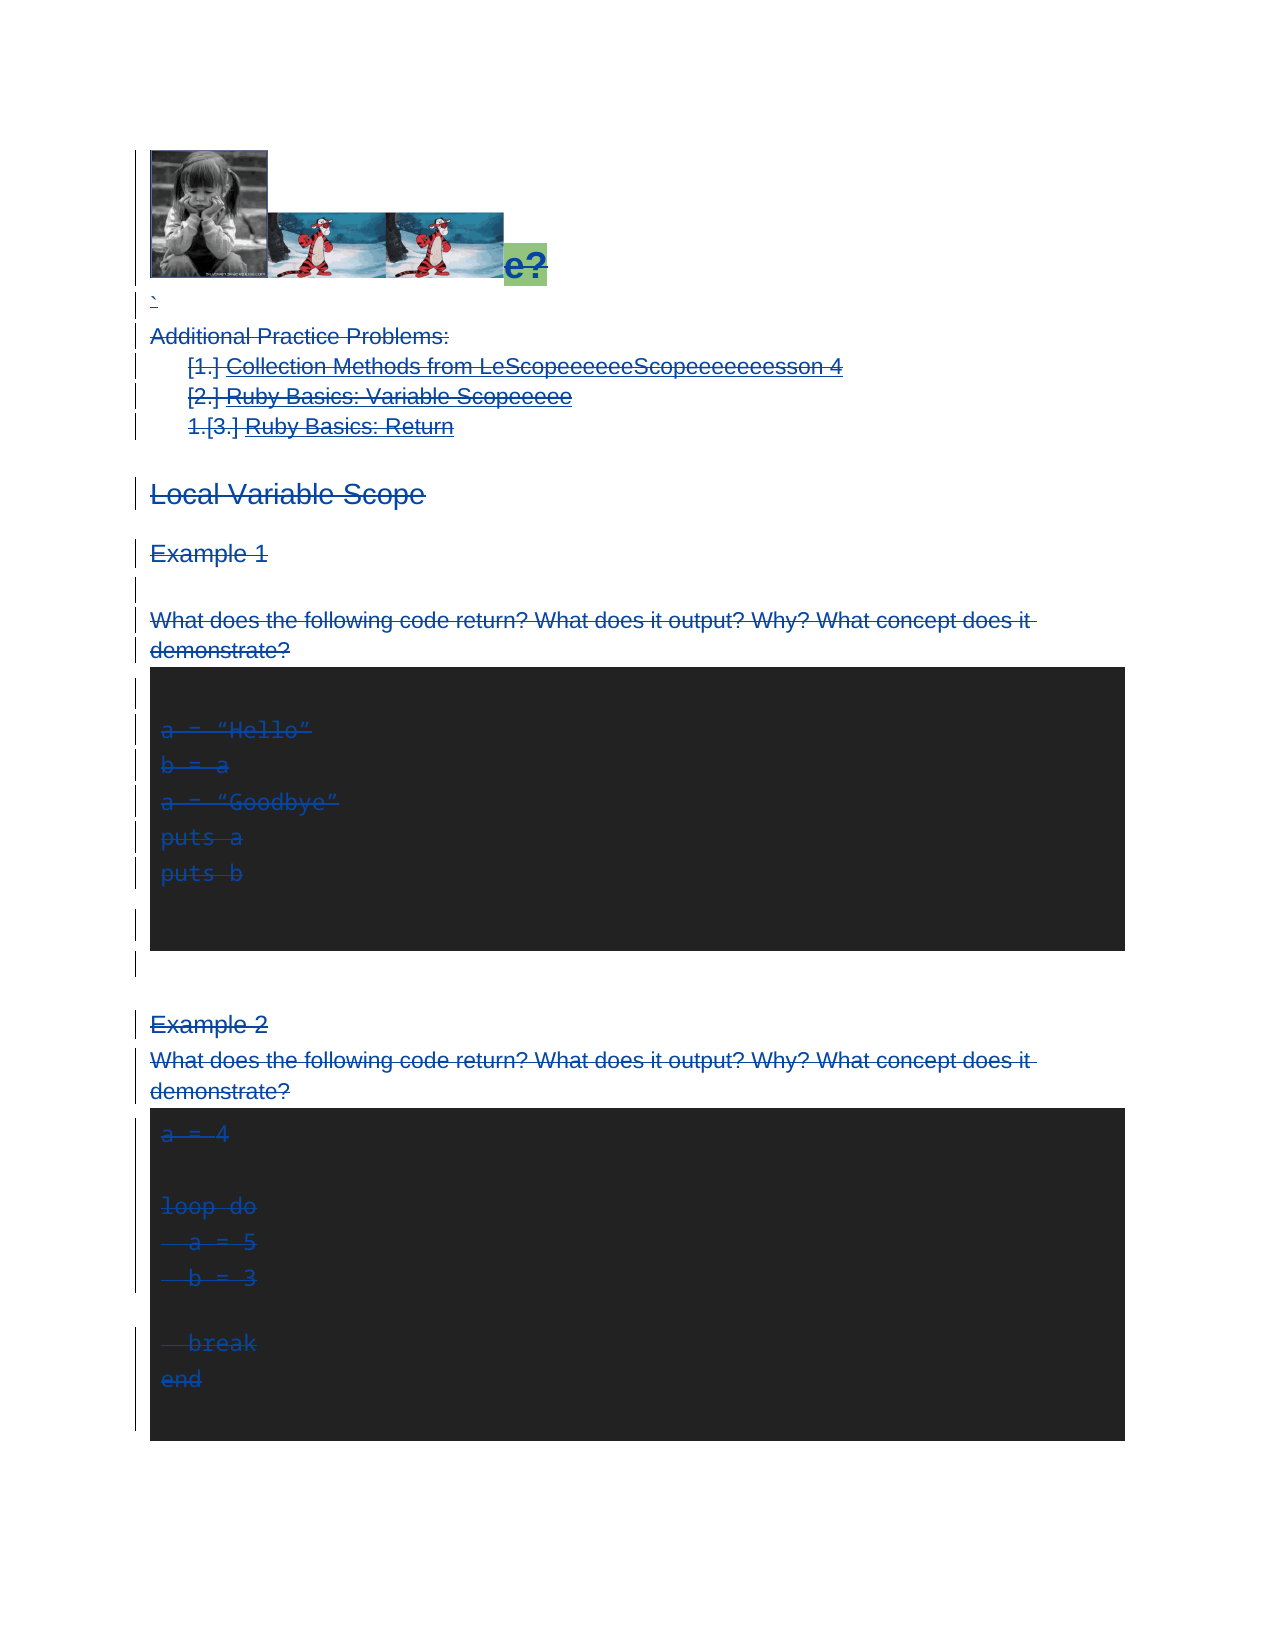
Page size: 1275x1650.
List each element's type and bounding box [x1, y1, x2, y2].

table_header [150, 1108, 1125, 1441]
picture [150, 150, 504, 278]
